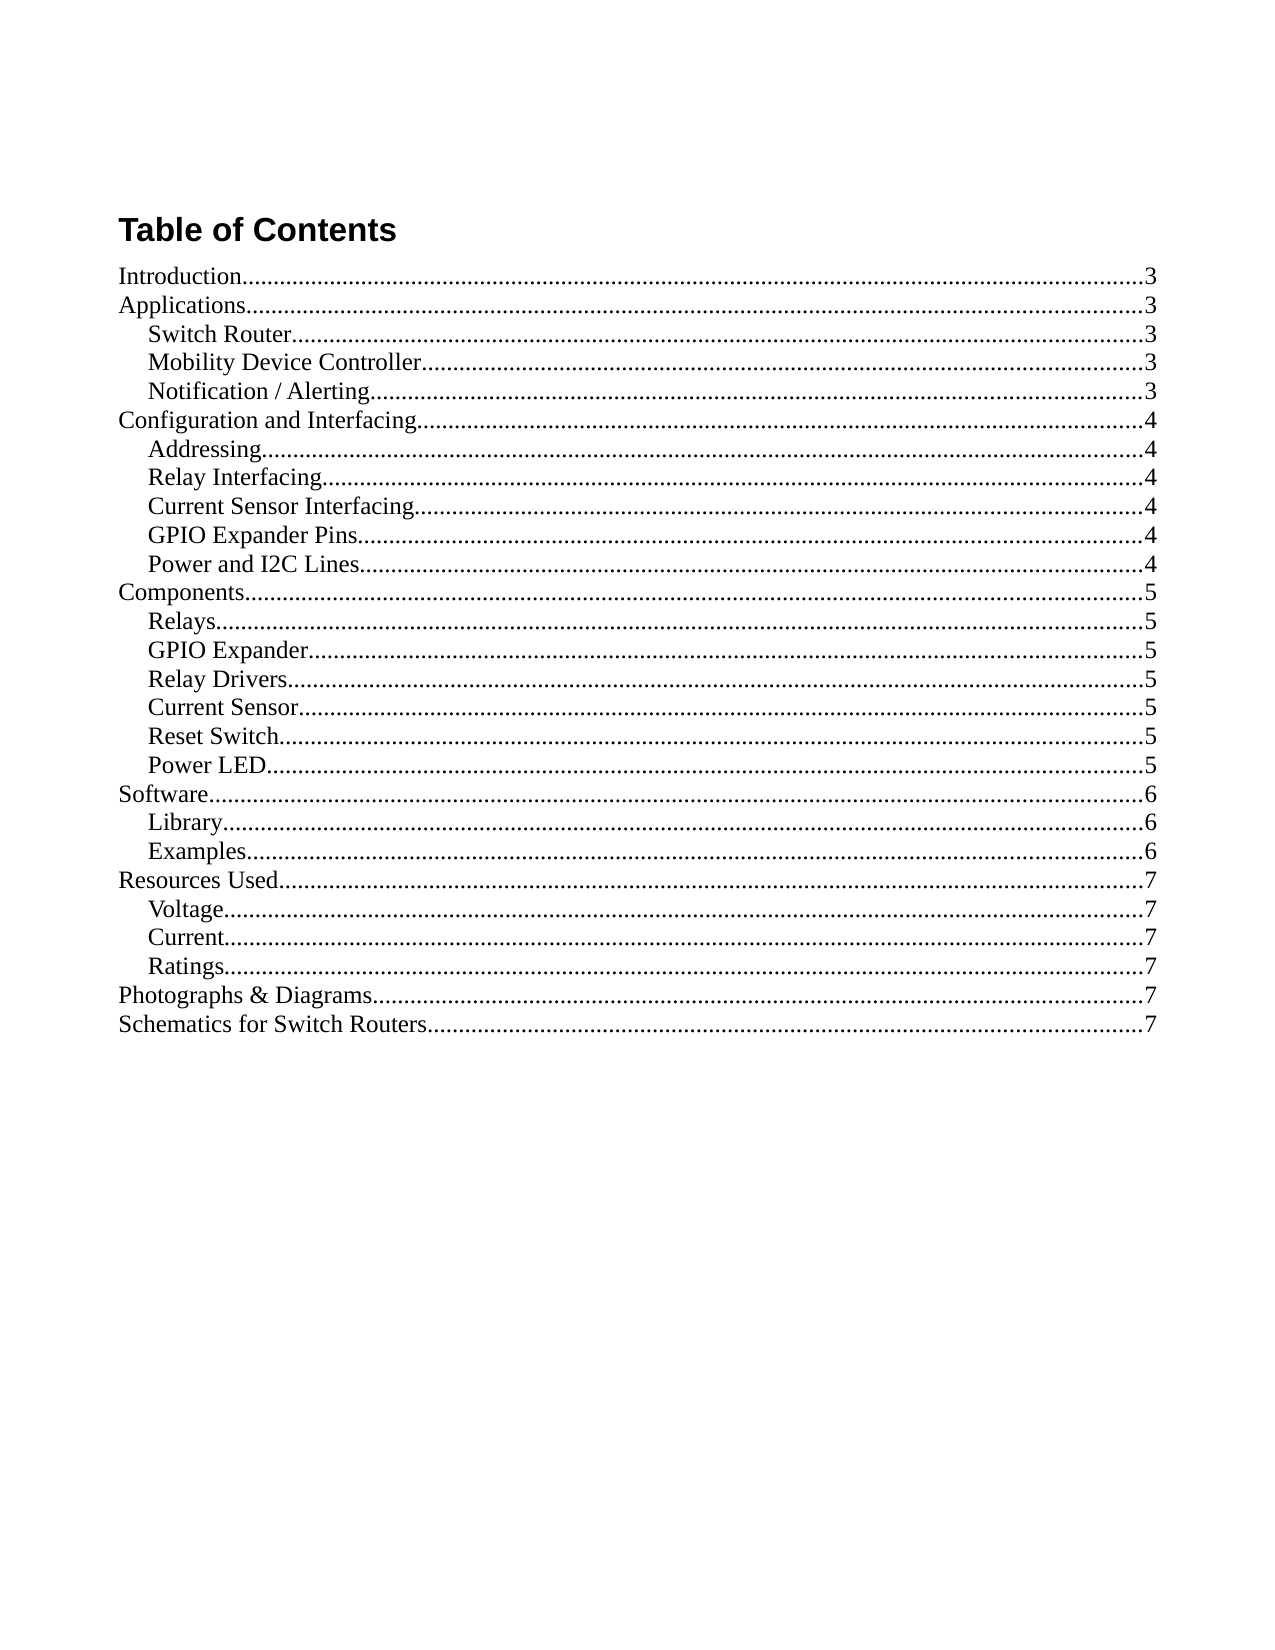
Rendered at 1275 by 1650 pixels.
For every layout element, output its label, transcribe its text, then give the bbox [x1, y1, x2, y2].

text Applications 3 [118, 290, 1157, 319]
text GPIO Expander Pins 4 [148, 520, 1157, 549]
text Power LED 5 [148, 750, 1157, 779]
text Reset Switch 5 [148, 721, 1157, 750]
text Current Sensor Interfacing 4 [148, 491, 1157, 520]
text Components 5 [118, 577, 1157, 606]
text Addressing 4 [148, 434, 1157, 462]
text Software 6 [118, 779, 1157, 807]
text Relays 5 [148, 606, 1157, 635]
text Schematics for Switch Routers 7 [118, 1009, 1157, 1037]
subtitle Table of Contents [118, 210, 1157, 249]
text GPIO Expander 5 [148, 635, 1157, 664]
text Voltage 7 [148, 894, 1157, 922]
text Ratings 7 [148, 951, 1157, 980]
text Current Sensor 5 [148, 692, 1157, 721]
text Examples 6 [148, 836, 1157, 865]
text Photographs & Diagrams 7 [118, 980, 1157, 1009]
text Library 6 [148, 807, 1157, 836]
text Configuration and Interfacing 4 [118, 405, 1157, 434]
text Introduction 3 [118, 261, 1157, 290]
text Resources Used 7 [118, 865, 1157, 894]
text Current 7 [148, 922, 1157, 951]
text Relay Drivers 5 [148, 664, 1157, 692]
text Switch Router 3 [148, 319, 1157, 347]
text Mobility Device Controller 3 [148, 347, 1157, 376]
text Notification / Alerting 3 [148, 376, 1157, 405]
text Power and I2C Lines 4 [148, 549, 1157, 577]
text Relay Interfacing 4 [148, 462, 1157, 491]
